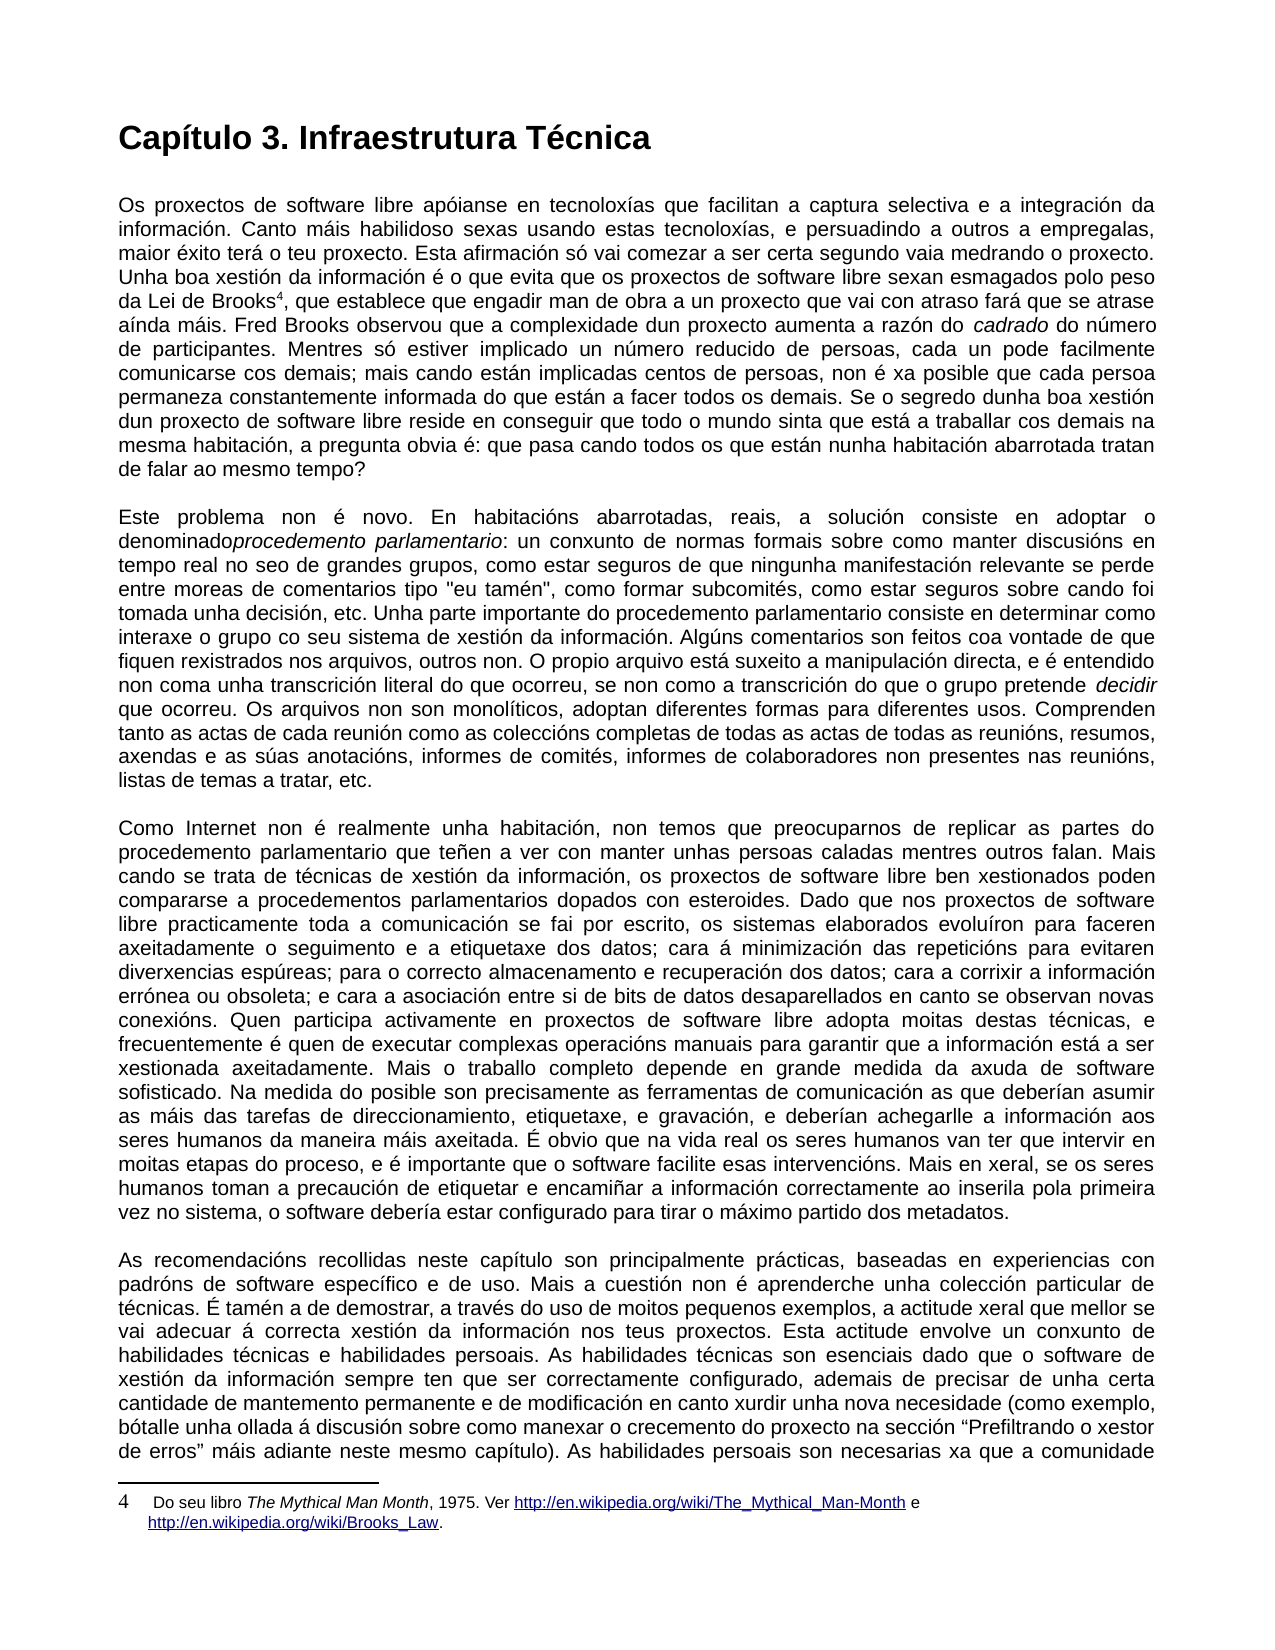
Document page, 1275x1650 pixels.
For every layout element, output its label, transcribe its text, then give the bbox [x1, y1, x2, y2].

text Do seu libro The Mythical Man Month, 1975. Ver http://en.wikipedia.org/wiki/The_Mythical_Man-Month e http://en.wikipedia.org/wiki/Brooks_Law. [118, 1489, 1157, 1532]
text Este problema non é novo. En habitacións abarrotadas, reais, a solución consiste en adoptar o denominadoprocedemento parlamentario: un conxunto de normas formais sobre como manter discusións en tempo real no seo de grandes grupos, como estar seguros de que ningunha manifestación relevante se perde entre moreas de comentarios tipo "eu tamén", como formar subcomités, como estar seguros sobre cando foi tomada unha decisión, etc. Unha parte importante do procedemento parlamentario consiste en determinar como interaxe o grupo co seu sistema de xestión da información. Algúns comentarios son feitos coa vontade de que fiquen rexistrados nos arquivos, outros non. O propio arquivo está suxeito a manipulación directa, e é entendido non coma unha transcrición literal do que ocorreu, se non como a transcrición do que o grupo pretende decidir que ocorreu. Os arquivos non son monolíticos, adoptan diferentes formas para diferentes usos. Comprenden tanto as actas de cada reunión como as coleccións completas de todas as actas de todas as reunións, resumos, axendas e as súas anotacións, informes de comités, informes de colaboradores non presentes nas reunións, listas de temas a tratar, etc. [118, 505, 1157, 792]
subtitle Capítulo 3. Infraestrutura Técnica [118, 118, 1157, 157]
text As recomendacións recollidas neste capítulo son principalmente prácticas, baseadas en experiencias con padróns de software específico e de uso. Mais a cuestión non é aprenderche unha colección particular de técnicas. É tamén a de demostrar, a través do uso de moitos pequenos exemplos, a actitude xeral que mellor se vai adecuar á correcta xestión da información nos teus proxectos. Esta actitude envolve un conxunto de habilidades técnicas e habilidades persoais. As habilidades técnicas son esenciais dado que o software de xestión da información sempre ten que ser correctamente configurado, ademais de precisar de unha certa cantidade de mantemento permanente e de modificación en canto xurdir unha nova necesidade (como exemplo, bótalle unha ollada á discusión sobre como manexar o crecemento do proxecto na sección “Prefiltrando o xestor de erros” máis adiante neste mesmo capítulo). As habilidades persoais son necesarias xa que a comunidade [118, 1247, 1157, 1463]
text Os proxectos de software libre apóianse en tecnoloxías que facilitan a captura selectiva e a integración da información. Canto máis habilidoso sexas usando estas tecnoloxías, e persuadindo a outros a empregalas, maior éxito terá o teu proxecto. Esta afirmación só vai comezar a ser certa segundo vaia medrando o proxecto. Unha boa xestión da información é o que evita que os proxectos de software libre sexan esmagados polo peso da Lei de Brooks, que establece que engadir man de obra a un proxecto que vai con atraso fará que se atrase aínda máis. Fred Brooks observou que a complexidade dun proxecto aumenta a razón do cadrado do número de participantes. Mentres só estiver implicado un número reducido de persoas, cada un pode facilmente comunicarse cos demais; mais cando están implicadas centos de persoas, non é xa posible que cada persoa permaneza constantemente informada do que están a facer todos os demais. Se o segredo dunha boa xestión dun proxecto de software libre reside en conseguir que todo o mundo sinta que está a traballar cos demais na mesma habitación, a pregunta obvia é: que pasa cando todos os que están nunha habitación abarrotada tratan de falar ao mesmo tempo? [118, 193, 1157, 481]
text Como Internet non é realmente unha habitación, non temos que preocuparnos de replicar as partes do procedemento parlamentario que teñen a ver con manter unhas persoas caladas mentres outros falan. Mais cando se trata de técnicas de xestión da información, os proxectos de software libre ben xestionados poden compararse a procedementos parlamentarios dopados con esteroides. Dado que nos proxectos de software libre practicamente toda a comunicación se fai por escrito, os sistemas elaborados evoluíron para faceren axeitadamente o seguimento e a etiquetaxe dos datos; cara á minimización das repeticións para evitaren diverxencias espúreas; para o correcto almacenamento e recuperación dos datos; cara a corrixir a información errónea ou obsoleta; e cara a asociación entre si de bits de datos desaparellados en canto se observan novas conexións. Quen participa activamente en proxectos de software libre adopta moitas destas técnicas, e frecuentemente é quen de executar complexas operacións manuais para garantir que a información está a ser xestionada axeitadamente. Mais o traballo completo depende en grande medida da axuda de software sofisticado. Na medida do posible son precisamente as ferramentas de comunicación as que deberían asumir as máis das tarefas de direccionamiento, etiquetaxe, e gravación, e deberían achegarlle a información aos seres humanos da maneira máis axeitada. É obvio que na vida real os seres humanos van ter que intervir en moitas etapas do proceso, e é importante que o software facilite esas intervencións. Mais en xeral, se os seres humanos toman a precaución de etiquetar e encamiñar a información correctamente ao inserila pola primeira vez no sistema, o software debería estar configurado para tirar o máximo partido dos metadatos. [118, 816, 1157, 1223]
